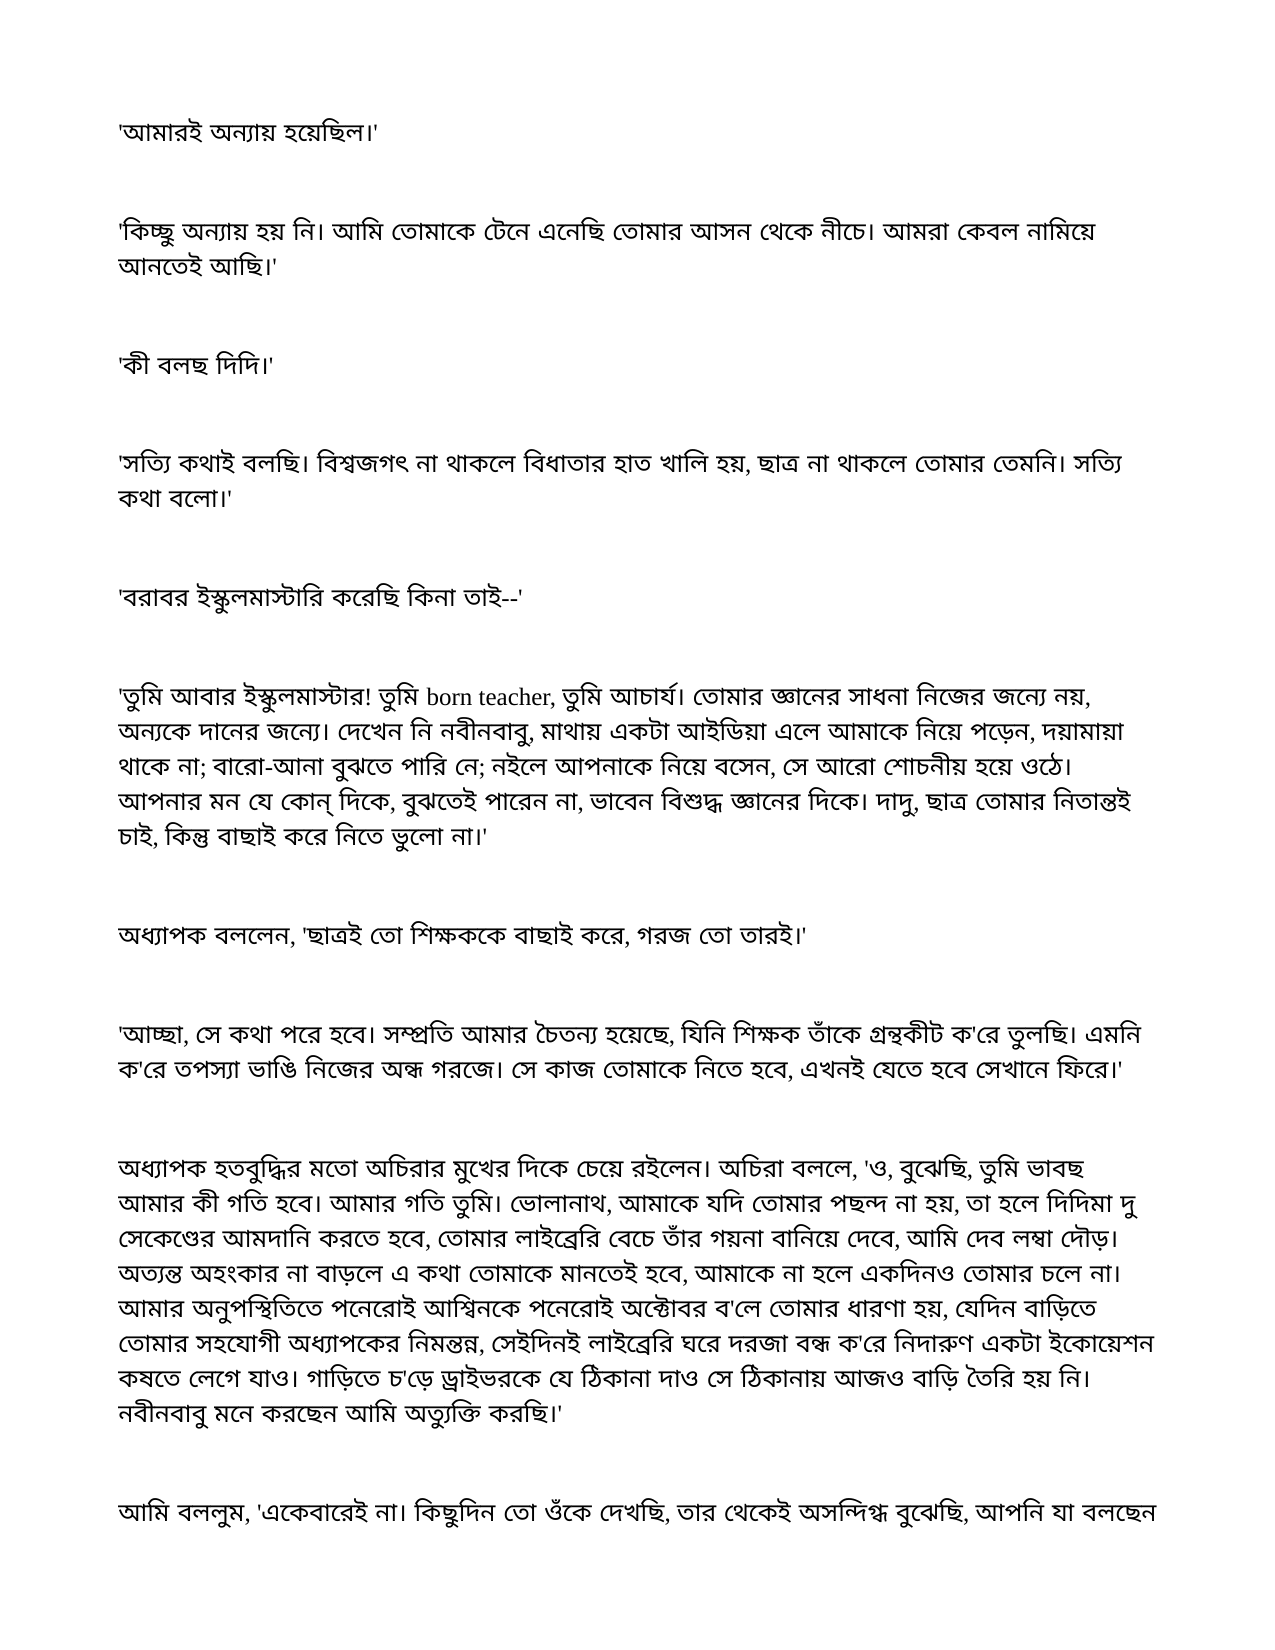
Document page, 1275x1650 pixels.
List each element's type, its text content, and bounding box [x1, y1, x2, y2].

text 'আচ্ছা, সে কথা পরে হবে। সম্প্রতি আমার চৈতন্য হয়েছে, যিনি শিক্ষক তাঁকে গ্রন্থকীট ক'রে তুলছি। এমনি ক'রে তপস্যা ভাঙি নিজের অন্ধ গরজে। সে কাজ তোমাকে নিতে হবে, এখনই যেতে হবে সেখানে ফিরে।' [118, 1020, 1157, 1084]
text আমি বললুম, 'একেবারেই না। কিছুদিন তো ওঁকে দেখছি, তার থেকেই অসন্দিগ্ধ বুঝেছি, আপনি যা বলছেন তা খাঁটি সত্য।' [445, 1498, 944, 1528]
text 'বরাবর ইস্কুলমাস্টারি করেছি কিনা তাই--' [118, 583, 222, 613]
text 'কী বলছ দিদি।' [118, 351, 1157, 380]
text আমি বললুম, 'একেবারেই না। কিছুদিন তো ওঁকে দেখছি, তার থেকেই অসন্দিগ্ধ বুঝেছি, আপনি যা বলছেন তা খাঁটি সত্য।' [904, 1498, 1157, 1528]
text 'বরাবর ইস্কুলমাস্টারি করেছি কিনা তাই--' [224, 583, 1157, 613]
text অধ্যাপক হতবুদ্ধির মতো অচিরার মুখের দিকে চেয়ে রইলেন। অচিরা বললে, 'ও, বুঝেছি, তুমি ভাবছ আমার কী গতি হবে। আমার গতি তুমি। ভোলানাথ, আমাকে যদি তোমার পছন্দ না হয়, তা হলে দিদিমা দু সেকেণ্ডের আমদানি করতে হবে, তোমার লাইব্রেরি বেচে তাঁর গয়না বানিয়ে দেবে, আমি দেব লম্বা দৌড়। অত্যন্ত অহংকার না বাড়লে এ কথা তোমাকে মানতেই হবে, আমাকে না হলে একদিনও তোমার চলে না। আমার অনুপস্থিতিতে পনেরোই আশ্বিনকে পনেরোই অক্টোবর ব'লে তোমার ধারণা হয়, যেদিন বাড়িতে তোমার সহযোগী অধ্যাপকের নিমন্তন্ন, সেইদিনই লাইব্রেরি ঘরে দরজা বন্ধ ক'রে নিদারুণ একটা ইকোয়েশন কষতে লেগে যাও। গাড়িতে চ'ড়ে ড্রাইভরকে যে ঠিকানা দাও সে ঠিকানায় আজও বাড়ি তৈরি হয় নি। নবীনবাবু মনে করছেন আমি অত্যুক্তি করছি।' [118, 1154, 1157, 1429]
text 'তুমি আবার ইস্কুলমাস্টার! তুমি born teacher, তুমি আচার্য। তোমার জ্ঞানের সাধনা নিজের জন্যে নয়, অন্যকে দানের জন্যে। দেখেন নি নবীনবাবু, মাথায় একটা আইডিয়া এলে আমাকে নিয়ে পড়েন, দয়ামায়া থাকে না; বারো-আনা বুঝতে পারি নে; নইলে আপনাকে নিয়ে বসেন, সে আরো শোচনীয় হয়ে ওঠে। আপনার মন যে কোন্‌ দিকে, বুঝতেই পারেন না, ভাবেন বিশুদ্ধ জ্ঞানের দিকে। দাদু, ছাত্র তোমার নিতান্তই চাই, কিন্তু বাছাই করে নিতে ভুলো না।' [118, 682, 1157, 852]
text আমি বললুম, 'একেবারেই না। কিছুদিন তো ওঁকে দেখছি, তার থেকেই অসন্দিগ্ধ বুঝেছি, আপনি যা বলছেন তা খাঁটি সত্য।' [118, 1498, 454, 1528]
text 'সত্যি কথাই বলছি। বিশ্বজগৎ না থাকলে বিধাতার হাত খালি হয়, ছাত্র না থাকলে তোমার তেমনি। সত্যি কথা বলো।' [118, 449, 1157, 514]
text 'আমারই অন্যায় হয়েছিল।' [118, 118, 1157, 147]
text অধ্যাপক বললেন, 'ছাত্রই তো শিক্ষককে বাছাই করে, গরজ তো তারই।' [118, 921, 1157, 951]
text 'কিচ্ছু অন্যায় হয় নি। আমি তোমাকে টেনে এনেছি তোমার আসন থেকে নীচে। আমরা কেবল নামিয়ে আনতেই আছি।' [118, 217, 1157, 281]
